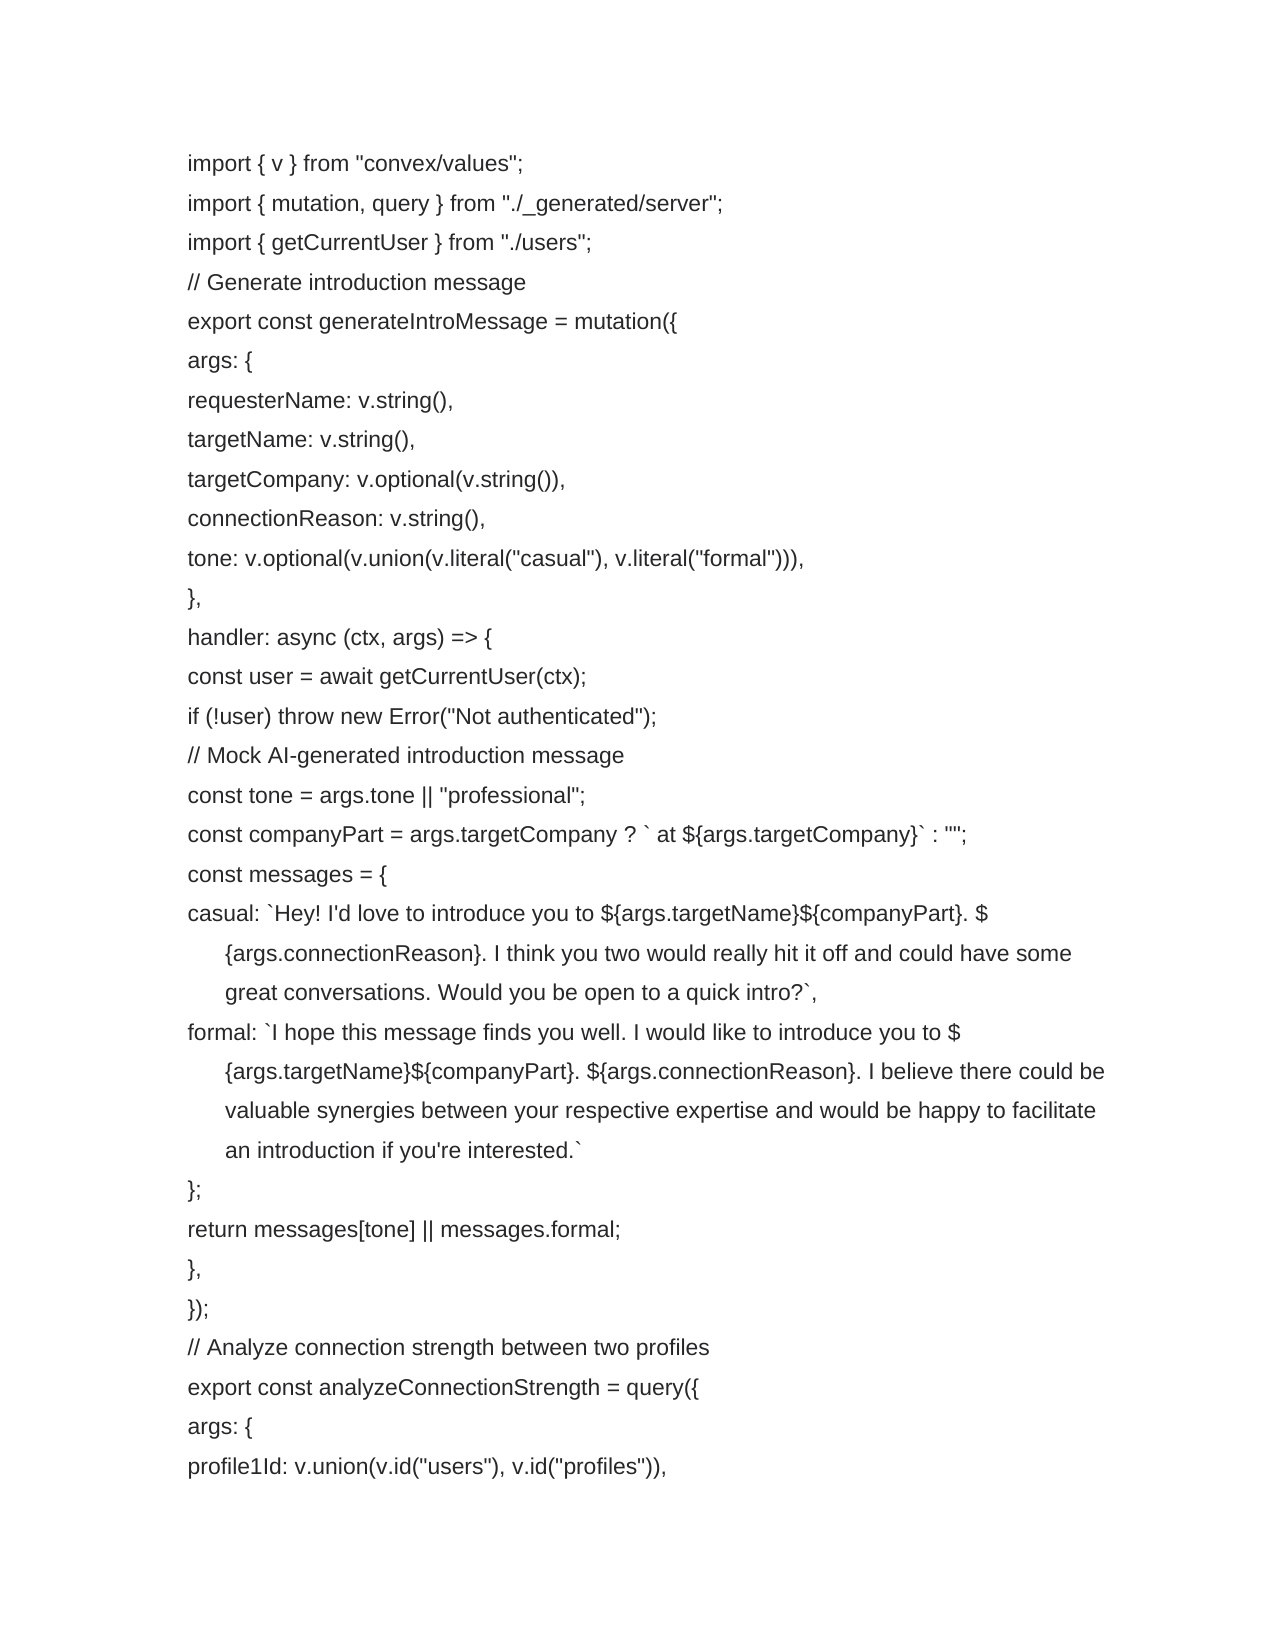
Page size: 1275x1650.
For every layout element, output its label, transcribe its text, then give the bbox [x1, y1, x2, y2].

list // Generate introduction message [187, 268, 1125, 295]
list return messages[tone] || messages.formal; [187, 1216, 1125, 1242]
list targetCompany: v.optional(v.string()), [187, 466, 1125, 492]
list requesterName: v.string(), [187, 387, 1125, 413]
list handler: async (ctx, args) => { [187, 624, 1125, 650]
list }, [187, 584, 1125, 611]
list // Mock AI-generated introduction message [187, 742, 1125, 768]
list const messages = { [187, 861, 1125, 887]
list // Analyze connection strength between two profiles [187, 1334, 1125, 1361]
list export const analyzeConnectionStrength = query({ [187, 1374, 1125, 1400]
list connectionReason: v.string(), [187, 505, 1125, 532]
list }; [187, 1176, 1125, 1203]
list import { v } from "convex/values"; [187, 150, 1125, 176]
list if (!user) throw new Error("Not authenticated"); [187, 703, 1125, 729]
list const user = await getCurrentUser(ctx); [187, 663, 1125, 689]
list const companyPart = args.targetCompany ? ` at ${args.targetCompany}` : ""; [187, 821, 1125, 847]
list casual: `Hey! I'd love to introduce you to ${args.targetName}${companyPart}. ${args.connectionReason}. I think you two would really hit it off and could have some great conversations. Would you be open to a quick intro?`, [187, 900, 1125, 1005]
list profile1Id: v.union(v.id("users"), v.id("profiles")), [187, 1453, 1125, 1479]
list args: { [187, 347, 1125, 374]
list targetName: v.string(), [187, 426, 1125, 453]
list }); [187, 1295, 1125, 1321]
list formal: `I hope this message finds you well. I would like to introduce you to ${args.targetName}${companyPart}. ${args.connectionReason}. I believe there could be valuable synergies between your respective expertise and would be happy to facilitate an introduction if you're interested.` [187, 1018, 1125, 1163]
list import { mutation, query } from "./_generated/server"; [187, 189, 1125, 216]
list args: { [187, 1413, 1125, 1440]
list tone: v.optional(v.union(v.literal("casual"), v.literal("formal"))), [187, 545, 1125, 571]
list }, [187, 1255, 1125, 1282]
list const tone = args.tone || "professional"; [187, 782, 1125, 808]
list import { getCurrentUser } from "./users"; [187, 229, 1125, 255]
list export const generateIntroMessage = mutation({ [187, 308, 1125, 334]
